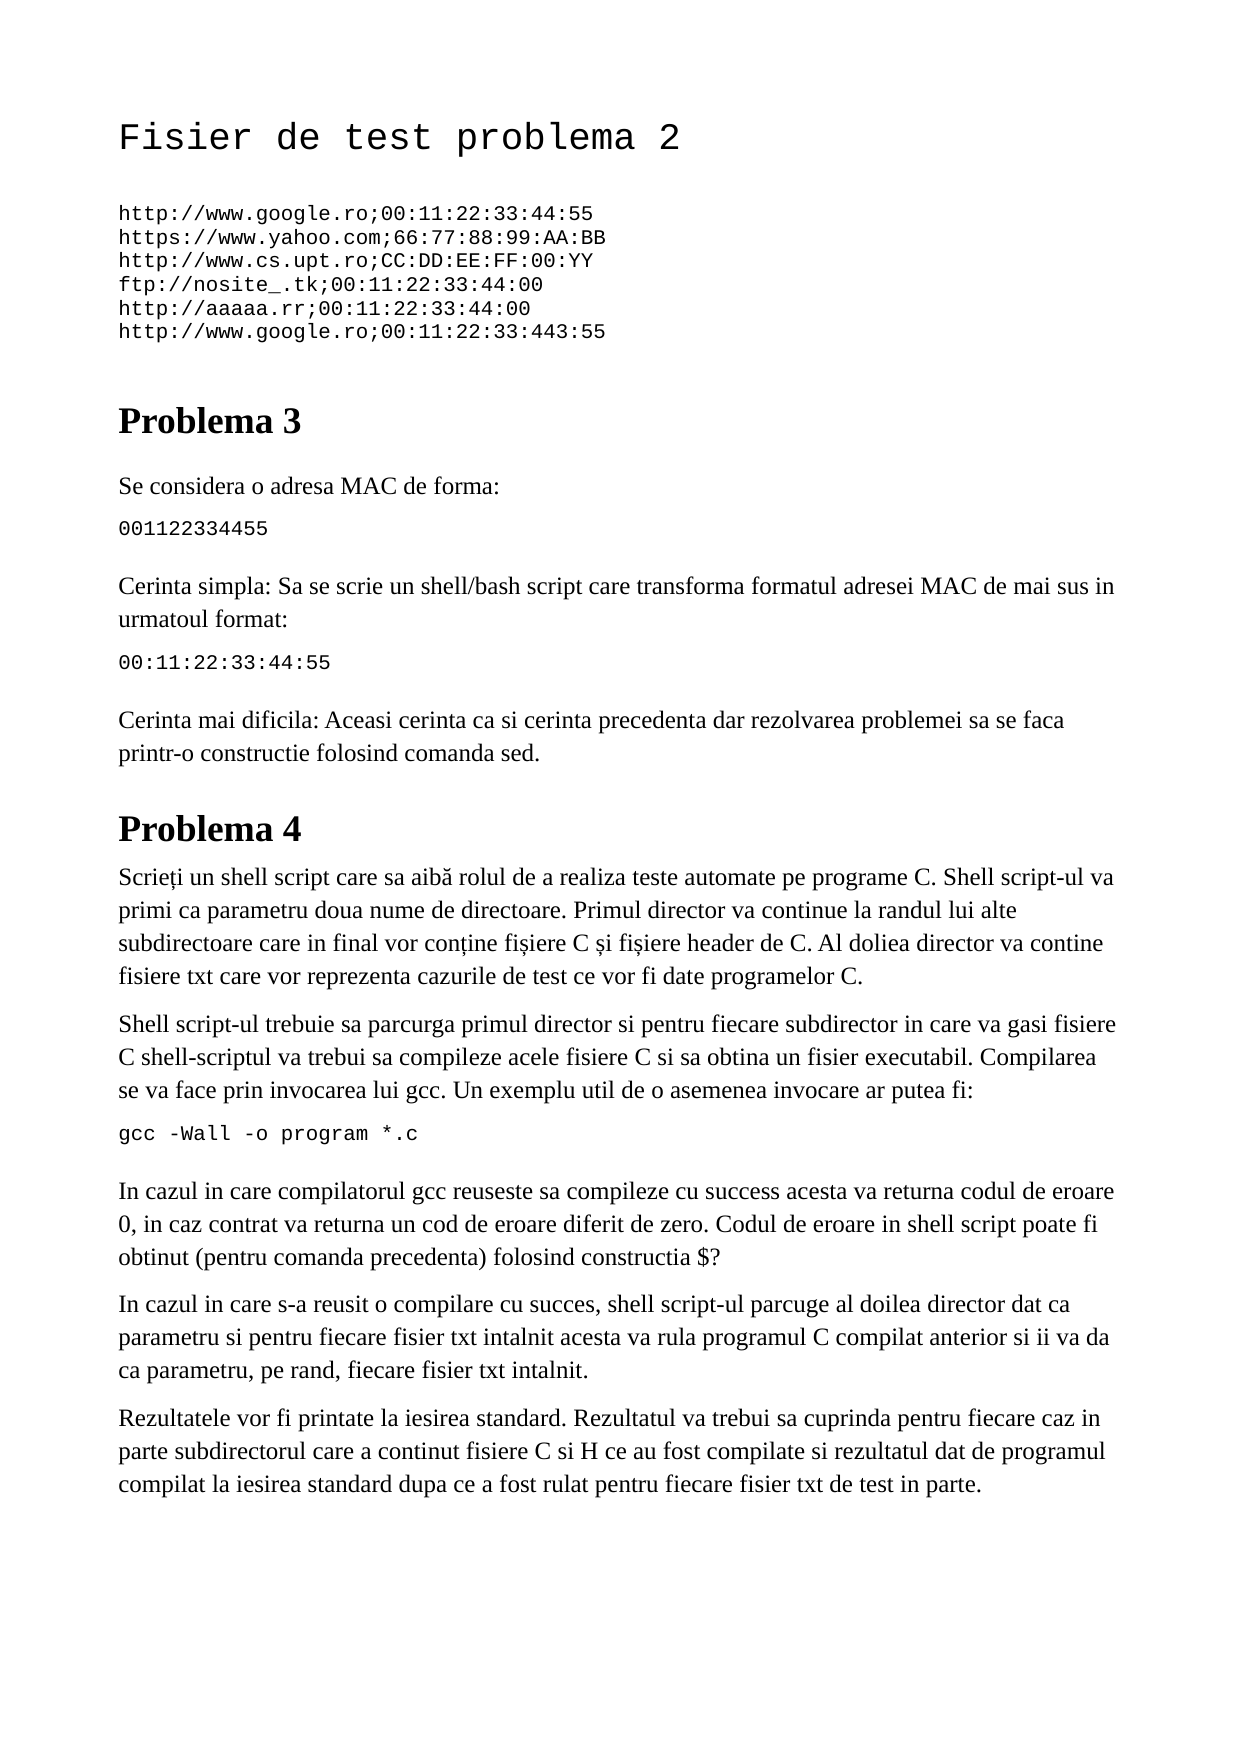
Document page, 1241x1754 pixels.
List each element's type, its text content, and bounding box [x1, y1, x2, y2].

text Se considera o adresa MAC de forma: [118, 471, 1122, 499]
text ftp://nosite_.tk;00:11:22:33:44:00 [118, 274, 1122, 298]
text http://aaaaa.rr;00:11:22:33:44:00 [118, 298, 1122, 321]
text Cerinta simpla: Sa se scrie un shell/bash script care transforma formatul adresei MAC de mai sus in urmatoul format: [118, 571, 1122, 633]
text Cerinta mai dificila: Aceasi cerinta ca si cerinta precedenta dar rezolvarea problemei sa se faca printr-o constructie folosind comanda sed. [118, 705, 1122, 767]
text Fisier de test problema 2 [118, 118, 1122, 161]
subtitle Problema 4 [118, 807, 1122, 850]
text Rezultatele vor fi printate la iesirea standard. Rezultatul va trebui sa cuprinda pentru fiecare caz in parte subdirectorul care a continut fisiere C si H ce au fost compilate si rezultatul dat de programul compilat la iesirea standard dupa ce a fost rulat pentru fiecare fisier txt de test in parte. [118, 1403, 1122, 1498]
text Scrieți un shell script care sa aibă rolul de a realiza teste automate pe programe C. Shell script-ul va primi ca parametru doua nume de directoare. Primul director va continue la randul lui alte subdirectoare care in final vor conține fișiere C și fișiere header de C. Al doliea director va contine fisiere txt care vor reprezenta cazurile de test ce vor fi date programelor C. [118, 862, 1122, 990]
text 00:11:22:33:44:55 [118, 652, 1122, 676]
text gcc -Wall -o program *.c [118, 1123, 1122, 1146]
text In cazul in care compilatorul gcc reuseste sa compileze cu success acesta va returna codul de eroare 0, in caz contrat va returna un cod de eroare diferit de zero. Codul de eroare in shell script poate fi obtinut (pentru comanda precedenta) folosind constructia $? [118, 1176, 1122, 1271]
text Shell script-ul trebuie sa parcurga primul director si pentru fiecare subdirector in care va gasi fisiere C shell-scriptul va trebui sa compileze acele fisiere C si sa obtina un fisier executabil. Compilarea se va face prin invocarea lui gcc. Un exemplu util de o asemenea invocare ar putea fi: [118, 1009, 1122, 1104]
text http://www.cs.upt.ro;CC:DD:EE:FF:00:YY [118, 250, 1122, 274]
text https://www.yahoo.com;66:77:88:99:AA:BB [118, 227, 1122, 250]
text In cazul in care s-a reusit o compilare cu succes, shell script-ul parcuge al doilea director dat ca parametru si pentru fiecare fisier txt intalnit acesta va rula programul C compilat anterior si ii va da ca parametru, pe rand, fiecare fisier txt intalnit. [118, 1289, 1122, 1384]
text 001122334455 [118, 518, 1122, 542]
text http://www.google.ro;00:11:22:33:443:55 [118, 321, 1122, 345]
text http://www.google.ro;00:11:22:33:44:55 [118, 203, 1122, 227]
subtitle Problema 3 [118, 398, 1122, 441]
